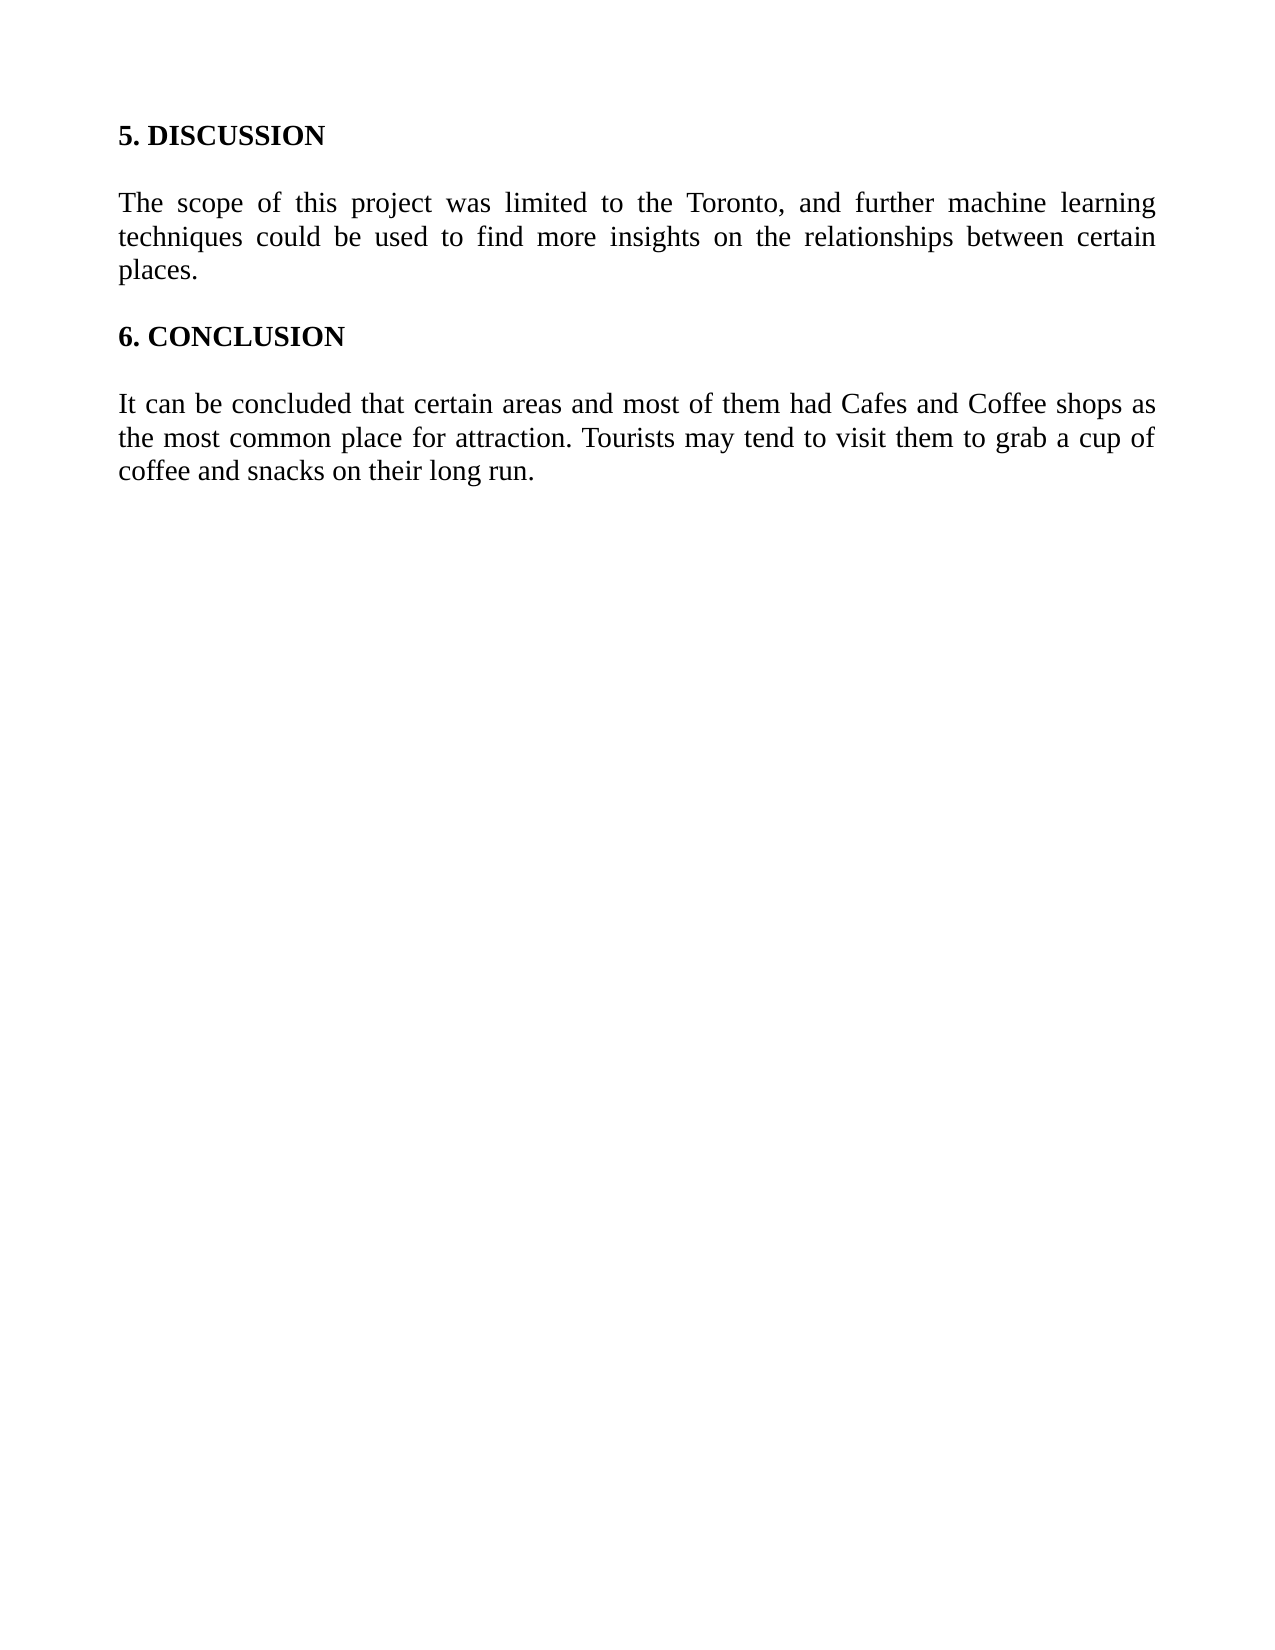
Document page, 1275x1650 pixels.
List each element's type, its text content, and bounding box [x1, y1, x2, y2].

text 5. DISCUSSION [118, 118, 1157, 152]
text 6. CONCLUSION [118, 319, 1157, 353]
text It can be concluded that certain areas and most of them had Cafes and Coffee shops as the most common place for attraction. Tourists may tend to visit them to grab a cup of coffee and snacks on their long run. [118, 386, 1157, 487]
text The scope of this project was limited to the Toronto, and further machine learning techniques could be used to find more insights on the relationships between certain places. [118, 185, 1157, 286]
